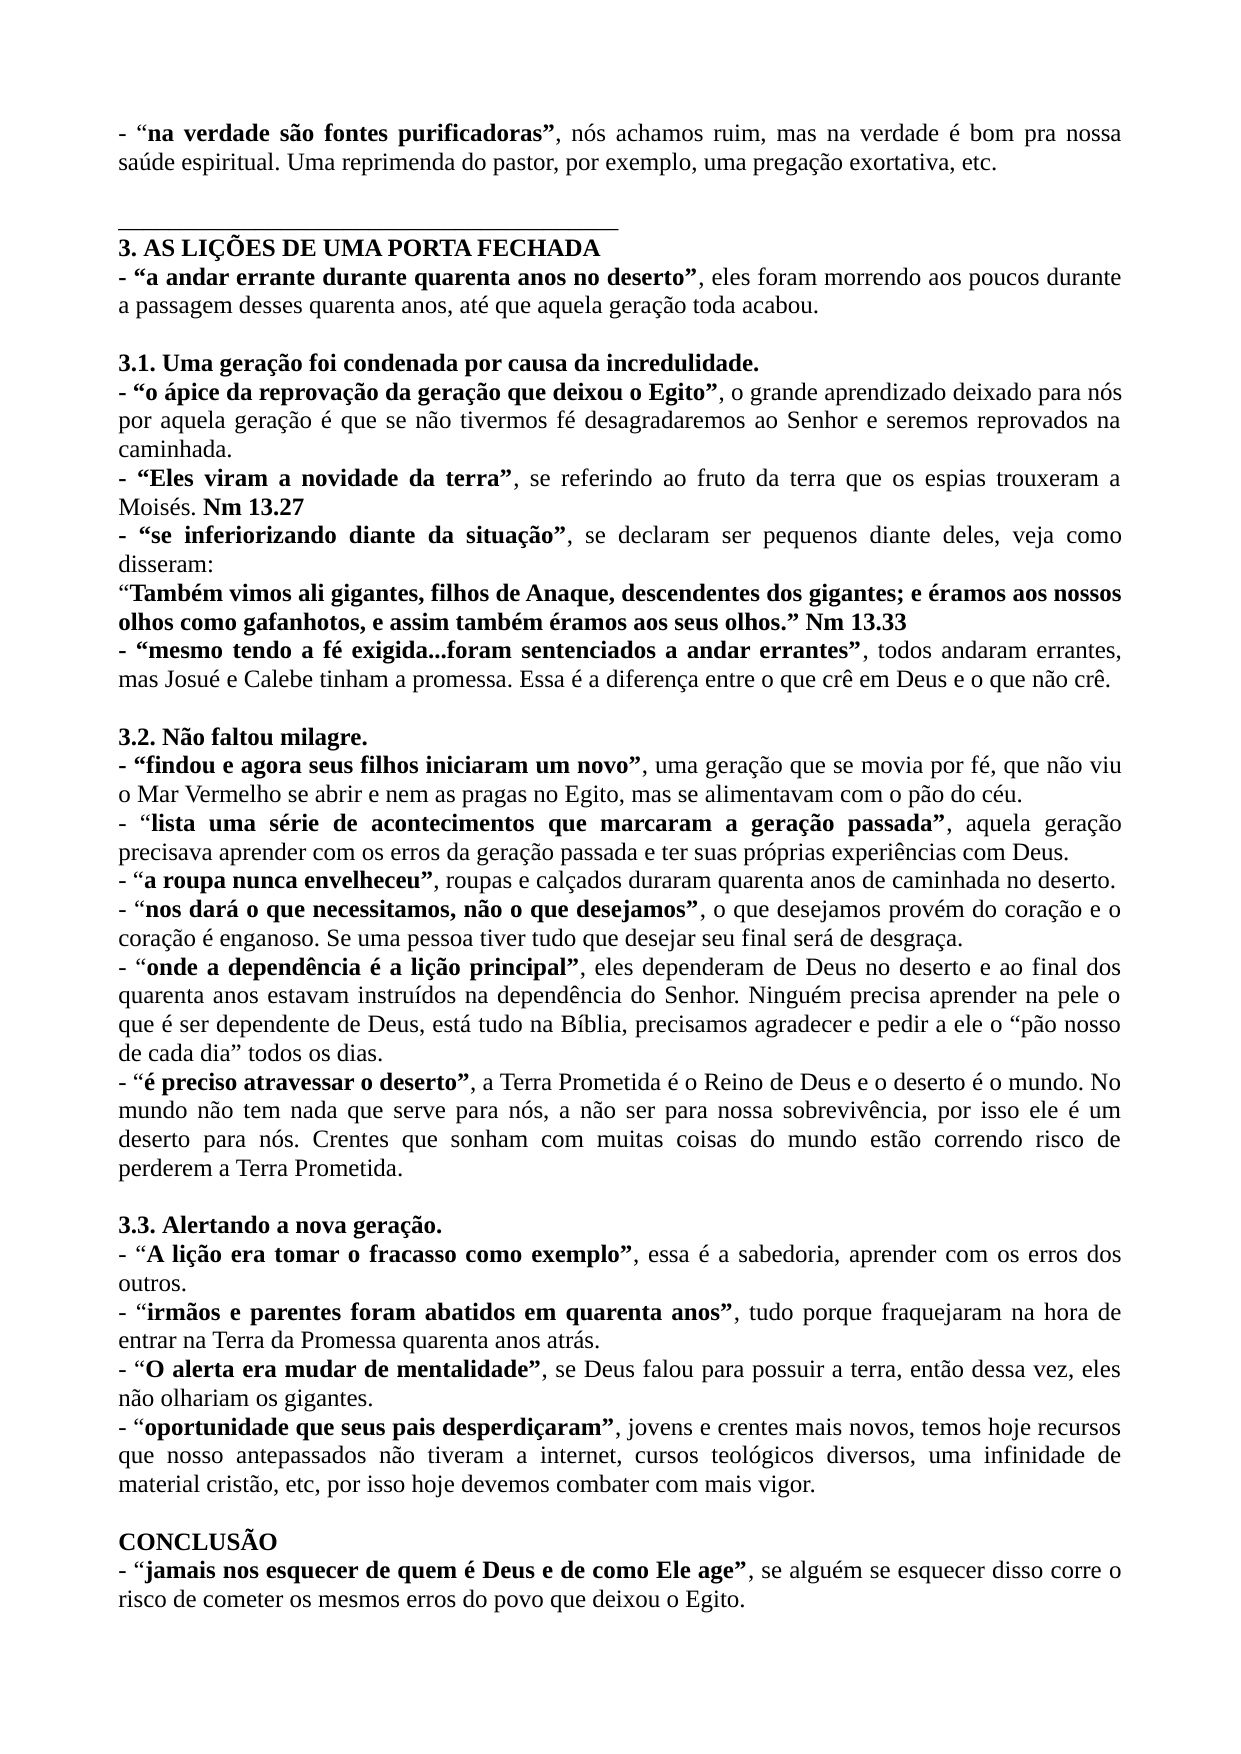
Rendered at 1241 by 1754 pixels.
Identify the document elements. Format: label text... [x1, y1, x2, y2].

text - “se inferiorizando diante da situação”, se declaram ser pequenos diante deles, veja como disseram: [118, 521, 1122, 578]
text - “nos dará o que necessitamos, não o que desejamos”, o que desejamos provém do coração e o coração é enganoso. Se uma pessoa tiver tudo que desejar seu final será de desgraça. [118, 894, 1122, 952]
text - “onde a dependência é a lição principal”, eles dependeram de Deus no deserto e ao final dos quarenta anos estavam instruídos na dependência do Senhor. Ninguém precisa aprender na pele o que é ser dependente de Deus, está tudo na Bíblia, precisamos agradecer e pedir a ele o “pão nosso de cada dia” todos os dias. [118, 952, 1122, 1067]
text - “é preciso atravessar o deserto”, a Terra Prometida é o Reino de Deus e o deserto é o mundo. No mundo não tem nada que serve para nós, a não ser para nossa sobrevivência, por isso ele é um deserto para nós. Crentes que sonham com muitas coisas do mundo estão correndo risco de perderem a Terra Prometida. [118, 1067, 1122, 1182]
text - “A lição era tomar o fracasso como exemplo”, essa é a sabedoria, aprender com os erros dos outros. [118, 1239, 1122, 1297]
text - “a roupa nunca envelheceu”, roupas e calçados duraram quarenta anos de caminhada no deserto. [118, 866, 1122, 894]
text CONCLUSÃO [118, 1527, 1122, 1556]
text - “a andar errante durante quarenta anos no deserto”, eles foram morrendo aos poucos durante a passagem desses quarenta anos, até que aquela geração toda acabou. [118, 262, 1122, 319]
text ________________________________________ [118, 204, 1122, 233]
text 3. As lições de uma porta fechada [118, 233, 1122, 262]
text 3.2. Não faltou milagre. [118, 722, 1122, 751]
text - “oportunidade que seus pais desperdiçaram”, jovens e crentes mais novos, temos hoje recursos que nosso antepassados não tiveram a internet, cursos teológicos diversos, uma infinidade de material cristão, etc, por isso hoje devemos combater com mais vigor. [118, 1412, 1122, 1498]
text - “o ápice da reprovação da geração que deixou o Egito”, o grande aprendizado deixado para nós por aquela geração é que se não tivermos fé desagradaremos ao Senhor e seremos reprovados na caminhada. [118, 377, 1122, 463]
text - “irmãos e parentes foram abatidos em quarenta anos”, tudo porque fraquejaram na hora de entrar na Terra da Promessa quarenta anos atrás. [118, 1297, 1122, 1354]
text 3.1. Uma geração foi condenada por causa da incredulidade. [118, 348, 1122, 377]
text - “lista uma série de acontecimentos que marcaram a geração passada”, aquela geração precisava aprender com os erros da geração passada e ter suas próprias experiências com Deus. [118, 808, 1122, 866]
text - “jamais nos esquecer de quem é Deus e de como Ele age”, se alguém se esquecer disso corre o risco de cometer os mesmos erros do povo que deixou o Egito. [118, 1556, 1122, 1613]
text 3.3. Alertando a nova geração. [118, 1211, 1122, 1239]
text - “Eles viram a novidade da terra”, se referindo ao fruto da terra que os espias trouxeram a Moisés. Nm 13.27 [118, 463, 1122, 521]
text - “findou e agora seus filhos iniciaram um novo”, uma geração que se movia por fé, que não viu o Mar Vermelho se abrir e nem as pragas no Egito, mas se alimentavam com o pão do céu. [118, 751, 1122, 808]
text - “mesmo tendo a fé exigida...foram sentenciados a andar errantes”, todos andaram errantes, mas Josué e Calebe tinham a promessa. Essa é a diferença entre o que crê em Deus e o que não crê. [118, 636, 1122, 693]
text “Também vimos ali gigantes, filhos de Anaque, descendentes dos gigantes; e éramos aos nossos olhos como gafanhotos, e assim também éramos aos seus olhos.” Nm 13.33 [118, 578, 1122, 636]
text - “O alerta era mudar de mentalidade”, se Deus falou para possuir a terra, então dessa vez, eles não olhariam os gigantes. [118, 1354, 1122, 1412]
text - “na verdade são fontes purificadoras”, nós achamos ruim, mas na verdade é bom pra nossa saúde espiritual. Uma reprimenda do pastor, por exemplo, uma pregação exortativa, etc. [118, 118, 1122, 176]
